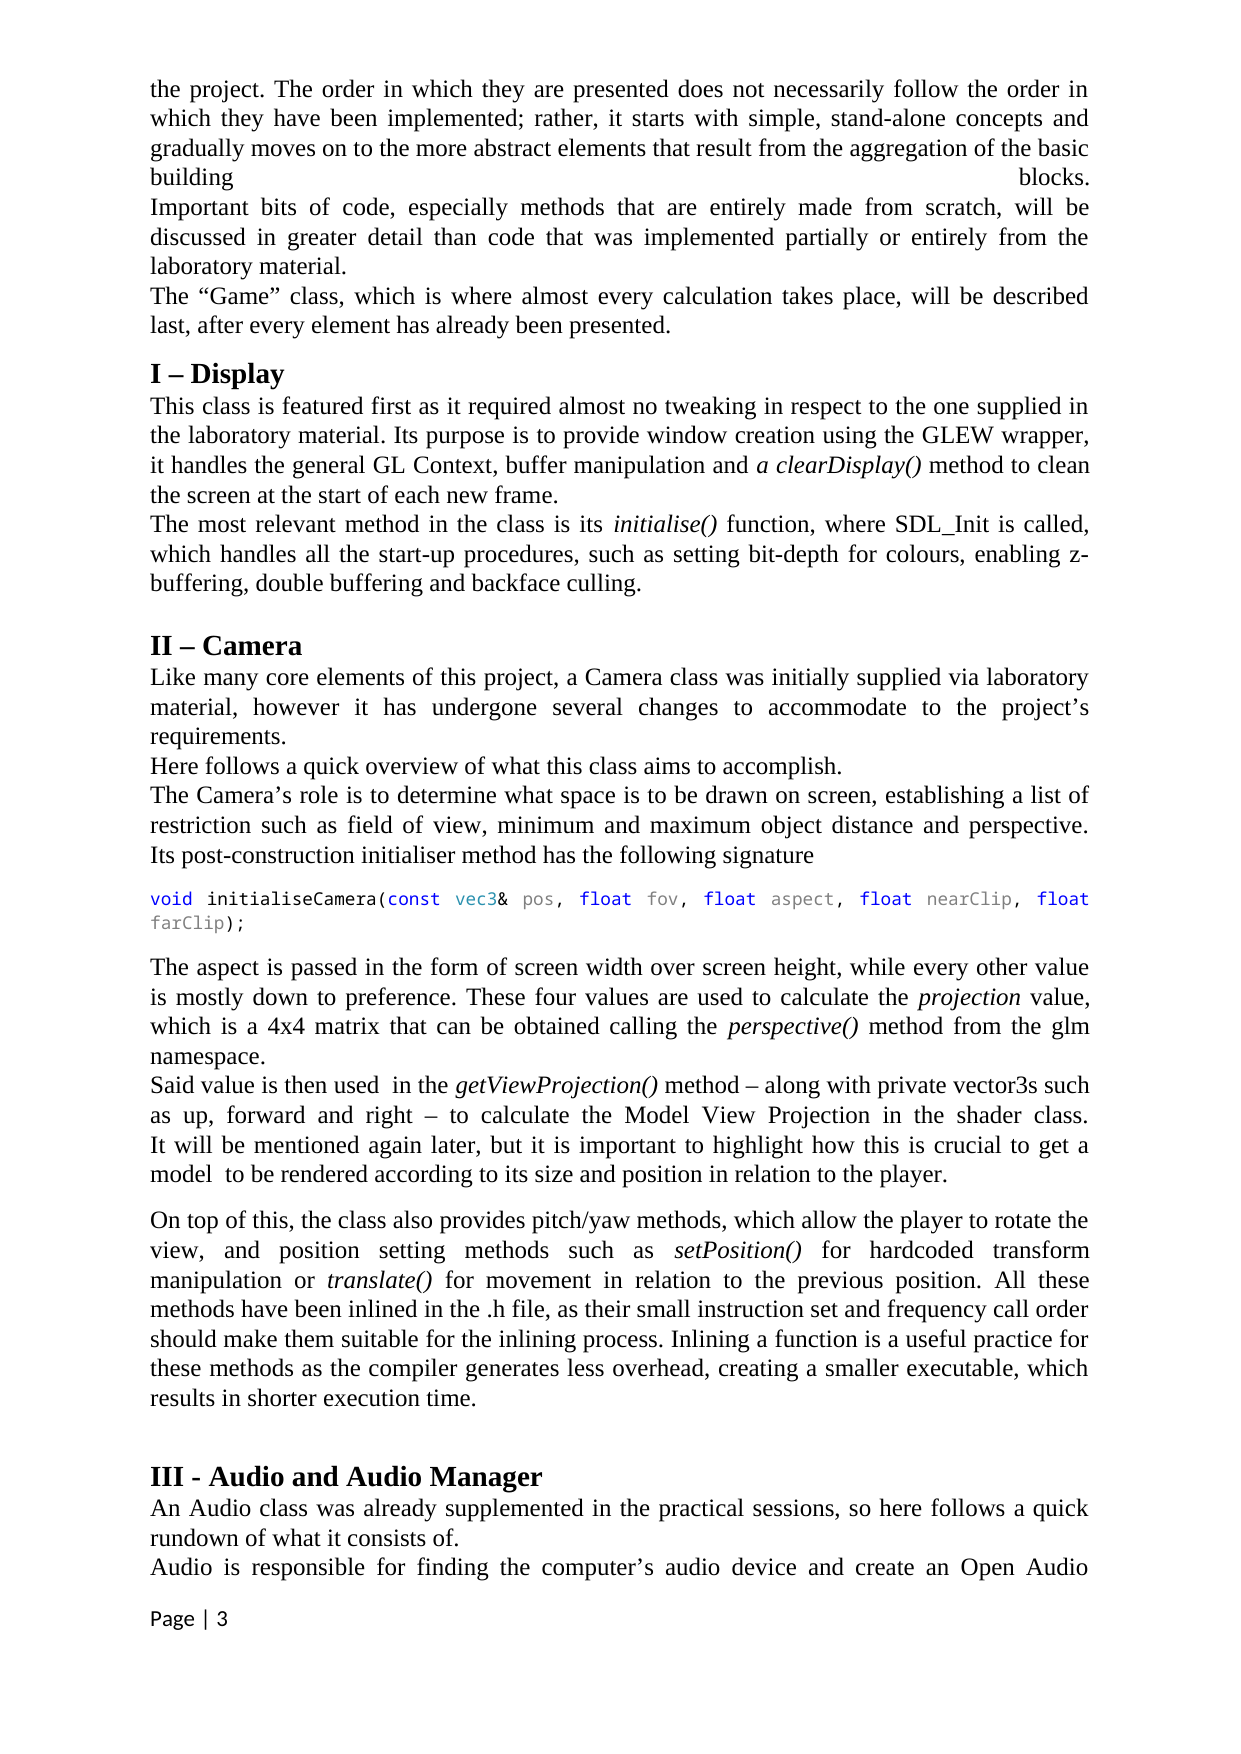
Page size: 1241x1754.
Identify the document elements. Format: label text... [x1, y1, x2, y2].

text III - Audio and Audio Manager An Audio class was already supplemented in the practical sessions, so here follows a quick rundown of what it consists of. Audio is responsible for finding the computer’s audio device and create an Open Audio [150, 1429, 1090, 1581]
text void initialiseCamera(const vec3& pos, float fov, float aspect, float nearClip, float farClip); [150, 886, 1090, 935]
text the project. The order in which they are presented does not necessarily follow the order in which they have been implemented; rather, it starts with simple, stand-alone concepts and gradually moves on to the more abstract elements that result from the aggregation of the basic building blocks. Important bits of code, especially methods that are entirely made from scratch, will be discussed in greater detail than code that was implemented partially or entirely from the laboratory material. The “Game” class, which is where almost every calculation takes place, will be described last, after every element has already been presented. [150, 74, 1090, 339]
text On top of this, the class also provides pitch/yaw methods, which allow the player to rotate the view, and position setting methods such as setPosition() for hardcoded transform manipulation or translate() for movement in relation to the previous position. All these methods have been inlined in the .h file, as their small instruction set and frequency call order should make them suitable for the inlining process. Inlining a function is a useful practice for these methods as the compiler generates less overhead, creating a smaller executable, which results in shorter execution time. [150, 1206, 1090, 1412]
text I – Display This class is featured first as it required almost no tweaking in respect to the one supplied in the laboratory material. Its purpose is to provide window creation using the GLEW wrapper, it handles the general GL Context, buffer manipulation and a clearDisplay() method to clean the screen at the start of each new frame. The most relevant method in the class is its initialise() function, where SDL_Init is called, which handles all the start-up procedures, such as setting bit-depth for colours, enabling z-buffering, double buffering and backface culling. II – Camera Like many core elements of this project, a Camera class was initially supplied via laboratory material, however it has undergone several changes to accommodate to the project’s requirements. Here follows a quick overview of what this class aims to accomplish. The Camera’s role is to determine what space is to be drawn on screen, establishing a list of restriction such as field of view, minimum and maximum object distance and perspective. Its post-construction initialiser method has the following signature [150, 357, 1090, 868]
text The aspect is passed in the form of screen width over screen height, while every other value is mostly down to preference. These four values are used to calculate the projection value, which is a 4x4 matrix that can be obtained calling the perspective() method from the glm namespace. Said value is then used in the getViewProjection() method – along with private vector3s such as up, forward and right – to calculate the Model View Projection in the shader class. It will be mentioned again later, but it is important to highlight how this is crucial to get a model to be rendered according to its size and position in relation to the player. [150, 952, 1090, 1188]
